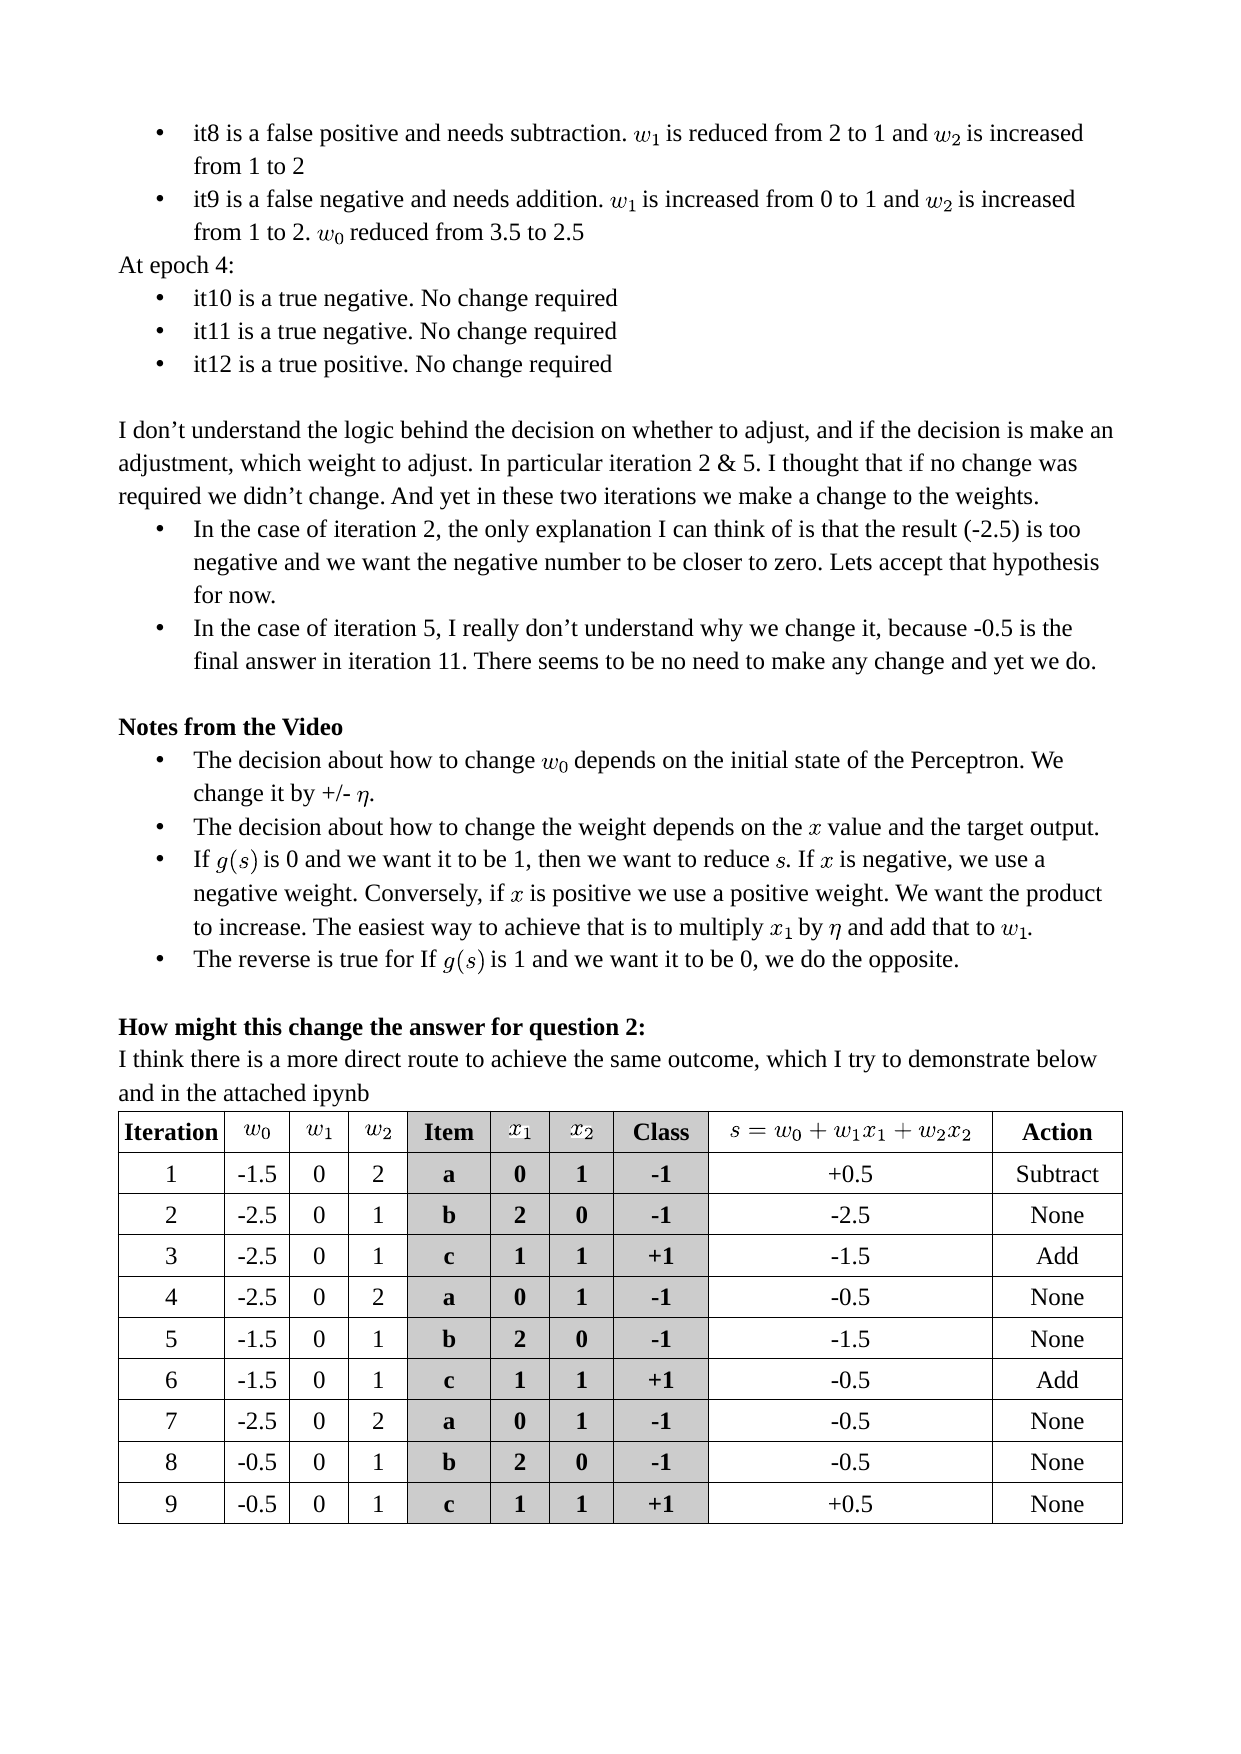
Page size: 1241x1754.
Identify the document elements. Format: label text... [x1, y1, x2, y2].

table_header Class [614, 1112, 708, 1152]
table_header [709, 1112, 992, 1152]
table_cell 0 [290, 1194, 348, 1234]
table_cell 1 [550, 1277, 613, 1317]
list it10 is a true negative. No change required [156, 283, 1122, 312]
table_cell 3 [119, 1235, 224, 1276]
table_cell -0.5 [225, 1483, 289, 1523]
table_cell 2 [349, 1153, 407, 1193]
table_header [290, 1112, 348, 1152]
table_cell -2.5 [225, 1235, 289, 1276]
table_cell 0 [290, 1277, 348, 1317]
table_cell 1 [349, 1359, 407, 1399]
table_cell 0 [491, 1153, 549, 1193]
table_cell 1 [491, 1235, 549, 1276]
table_cell 1 [550, 1153, 613, 1193]
table_cell +0.5 [709, 1483, 992, 1523]
table_cell None [993, 1483, 1122, 1523]
table_cell 2 [349, 1277, 407, 1317]
table_header Item [408, 1112, 490, 1152]
table_cell -2.5 [225, 1277, 289, 1317]
table_cell -2.5 [709, 1194, 992, 1234]
table_cell 1 [550, 1235, 613, 1276]
table_cell b [408, 1194, 490, 1234]
table_cell -0.5 [225, 1442, 289, 1482]
table_cell None [993, 1400, 1122, 1441]
table_header Iteration [119, 1112, 224, 1152]
table_cell -1 [614, 1153, 708, 1193]
table_cell -0.5 [709, 1359, 992, 1399]
text I don’t understand the logic behind the decision on whether to adjust, and if the decision is make an adjustment, which weight to adjust. In particular iteration 2 & 5. I thought that if no change was required we didn’t change. And yet in these two iterations we make a change to the weights. [118, 415, 1122, 510]
table_cell -0.5 [709, 1442, 992, 1482]
table_header [491, 1112, 549, 1152]
table_cell b [408, 1318, 490, 1358]
table_cell 9 [119, 1483, 224, 1523]
table_cell -0.5 [709, 1277, 992, 1317]
table_cell 2 [349, 1400, 407, 1441]
table_cell -1 [614, 1277, 708, 1317]
text Notes from the Video [118, 712, 1122, 741]
table_cell -0.5 [709, 1400, 992, 1441]
table_cell +1 [614, 1483, 708, 1523]
table_cell 1 [349, 1194, 407, 1234]
table_cell 2 [491, 1194, 549, 1234]
table_cell -2.5 [225, 1194, 289, 1234]
text I think there is a more direct route to achieve the same outcome, which I try to demonstrate below and in the attached ipynb [118, 1044, 1122, 1106]
table_cell 1 [349, 1318, 407, 1358]
table_cell a [408, 1153, 490, 1193]
table_cell 0 [290, 1442, 348, 1482]
table_cell None [993, 1277, 1122, 1317]
table_cell -1 [614, 1194, 708, 1234]
table_cell -1 [614, 1318, 708, 1358]
table_cell 2 [491, 1318, 549, 1358]
table_cell None [993, 1442, 1122, 1482]
list In the case of iteration 2, the only explanation I can think of is that the result (-2.5) is too negative and we want the negative number to be closer to zero. Lets accept that hypothesis for now. [156, 514, 1122, 609]
table_cell 0 [290, 1235, 348, 1276]
table_cell 6 [119, 1359, 224, 1399]
table_cell 1 [550, 1483, 613, 1523]
table_cell -1.5 [225, 1359, 289, 1399]
table_cell 0 [491, 1277, 549, 1317]
table_cell Add [993, 1235, 1122, 1276]
table_cell c [408, 1483, 490, 1523]
table_cell 0 [290, 1483, 348, 1523]
table_cell 7 [119, 1400, 224, 1441]
table_cell 0 [550, 1442, 613, 1482]
table_cell -1 [614, 1442, 708, 1482]
table_cell -2.5 [225, 1400, 289, 1441]
table_cell 0 [491, 1400, 549, 1441]
table_cell -1.5 [225, 1318, 289, 1358]
list it11 is a true negative. No change required [156, 316, 1122, 345]
table_cell 0 [290, 1359, 348, 1399]
table_cell 0 [550, 1318, 613, 1358]
table_cell 8 [119, 1442, 224, 1482]
table_cell 1 [349, 1442, 407, 1482]
table_cell 1 [550, 1359, 613, 1399]
table_cell a [408, 1277, 490, 1317]
list it12 is a true positive. No change required [156, 349, 1122, 378]
table_cell 1 [491, 1483, 549, 1523]
table_cell Subtract [993, 1153, 1122, 1193]
table_cell 2 [491, 1442, 549, 1482]
table_cell 1 [491, 1359, 549, 1399]
table_cell 2 [119, 1194, 224, 1234]
table_cell Add [993, 1359, 1122, 1399]
table_cell 4 [119, 1277, 224, 1317]
list it8 is a false positive and needs subtraction. is reduced from 2 to 1 and is increased from 1 to 2 [156, 118, 1122, 180]
table_header [349, 1112, 407, 1152]
table_cell +1 [614, 1359, 708, 1399]
list The decision about how to change depends on the initial state of the Perceptron. We change it by +/- . [156, 746, 1122, 807]
table_cell -1 [614, 1400, 708, 1441]
table_cell -1.5 [709, 1235, 992, 1276]
table_cell 1 [550, 1400, 613, 1441]
table_cell -1.5 [709, 1318, 992, 1358]
table_header [225, 1112, 289, 1152]
list The decision about how to change the weight depends on the value and the target output. [156, 812, 1122, 840]
table_cell 0 [550, 1194, 613, 1234]
table_cell b [408, 1442, 490, 1482]
table_cell 1 [349, 1235, 407, 1276]
list it9 is a false negative and needs addition. is increased from 0 to 1 and is increased from 1 to 2. reduced from 3.5 to 2.5 [156, 184, 1122, 246]
table_cell +1 [614, 1235, 708, 1276]
table_cell 1 [119, 1153, 224, 1193]
table_header Action [993, 1112, 1122, 1152]
list In the case of iteration 5, I really don’t understand why we change it, because -0.5 is the final answer in iteration 11. There seems to be no need to make any change and yet we do. [156, 613, 1122, 675]
table_cell 1 [349, 1483, 407, 1523]
table_header [550, 1112, 613, 1152]
table_cell None [993, 1318, 1122, 1358]
list The reverse is true for If is 1 and we want it to be 0, we do the opposite. [156, 944, 1122, 974]
text At epoch 4: [118, 250, 1122, 279]
table_cell a [408, 1400, 490, 1441]
table_cell 0 [290, 1318, 348, 1358]
table_cell c [408, 1359, 490, 1399]
table_cell 5 [119, 1318, 224, 1358]
table_cell c [408, 1235, 490, 1276]
table_cell -1.5 [225, 1153, 289, 1193]
text How might this change the answer for question 2: [118, 1012, 1122, 1040]
table_cell +0.5 [709, 1153, 992, 1193]
table_cell 0 [290, 1400, 348, 1441]
list If is 0 and we want it to be 1, then we want to reduce . If is negative, we use a negative weight. Conversely, if is positive we use a positive weight. We want the product to increase. The easiest way to achieve that is to multiply by and add that to . [156, 844, 1122, 940]
table_cell None [993, 1194, 1122, 1234]
table_cell 0 [290, 1153, 348, 1193]
